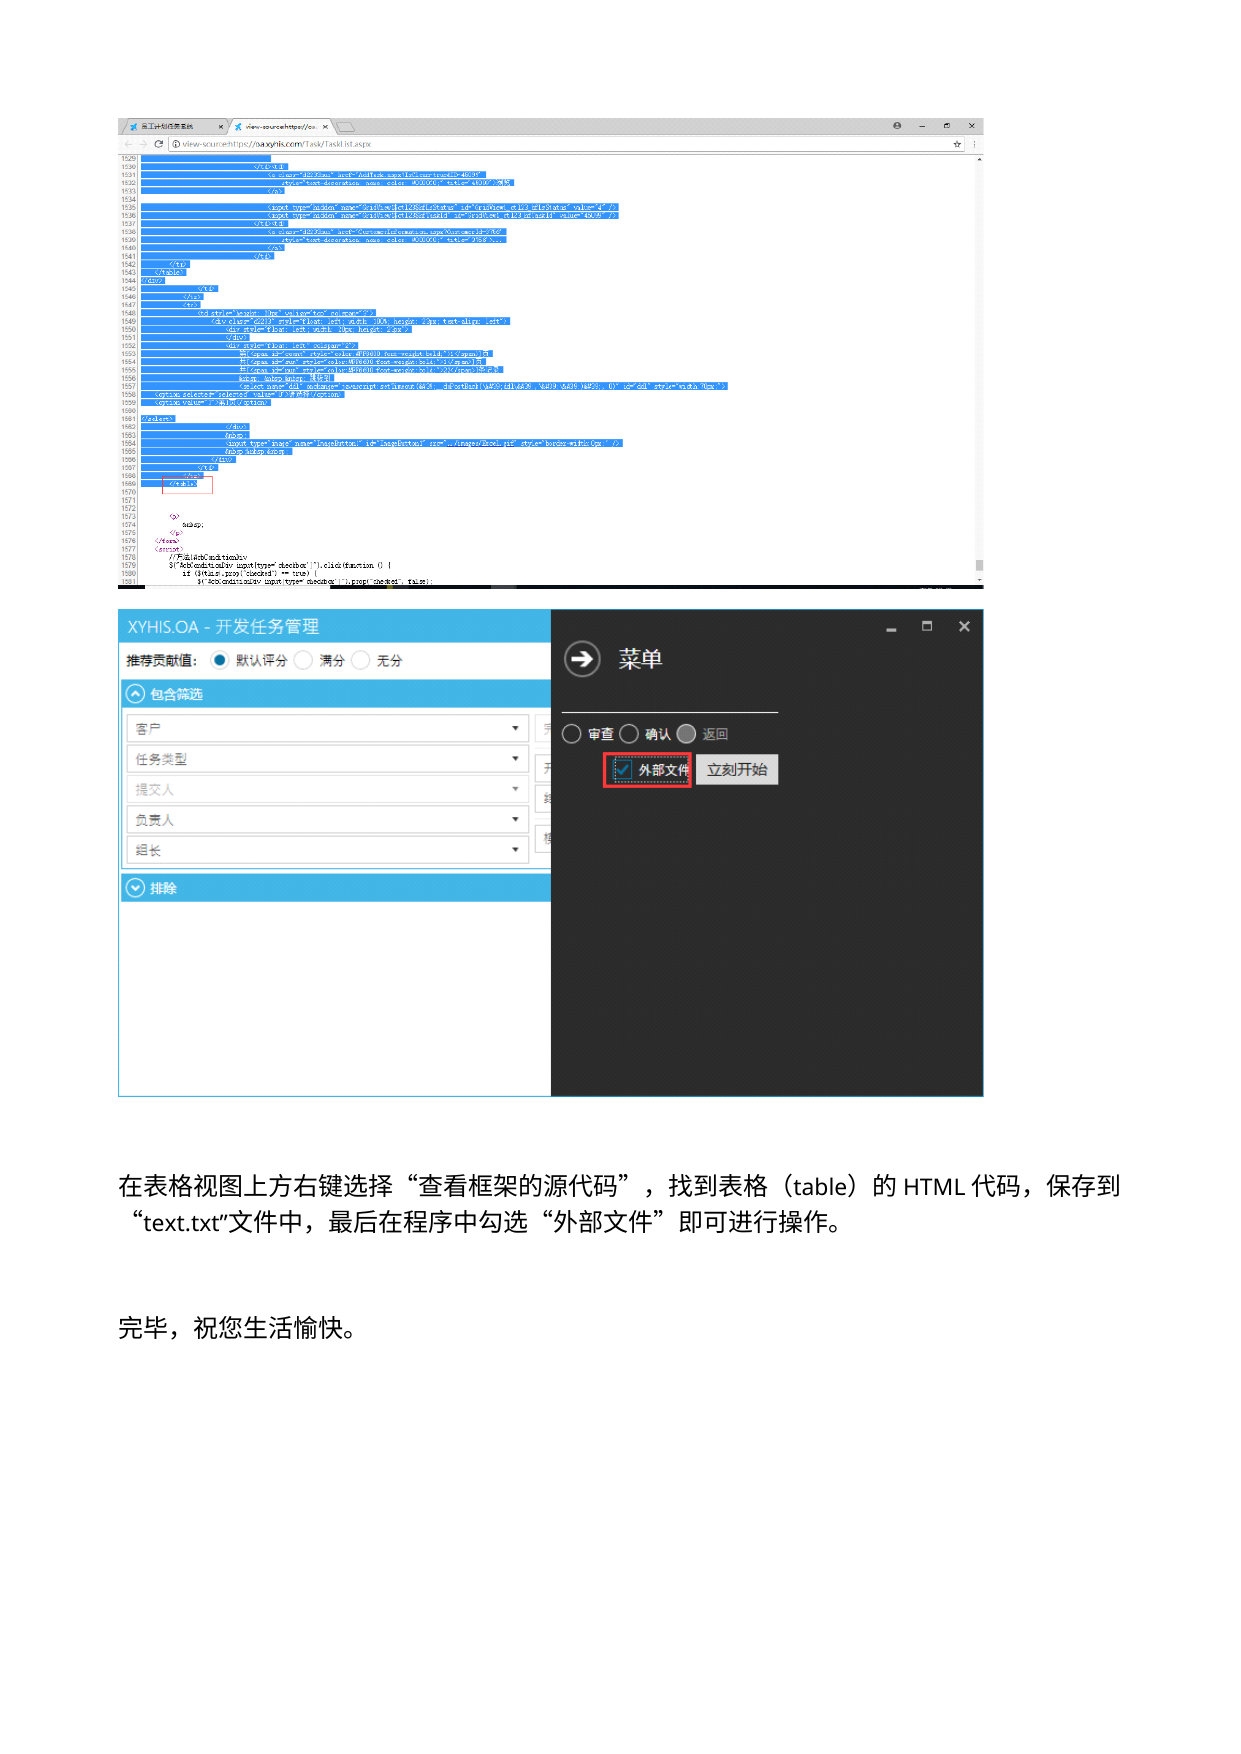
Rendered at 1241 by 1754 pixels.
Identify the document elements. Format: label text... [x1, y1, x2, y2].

text 完毕，祝您生活愉快。 [118, 1309, 1122, 1345]
text 在表格视图上方右键选择“查看框架的源代码”，找到表格（table）的 HTML 代码，保存到“text.txt”文件中，最后在程序中勾选“外部文件”即可进行操作。 [118, 1166, 1122, 1239]
